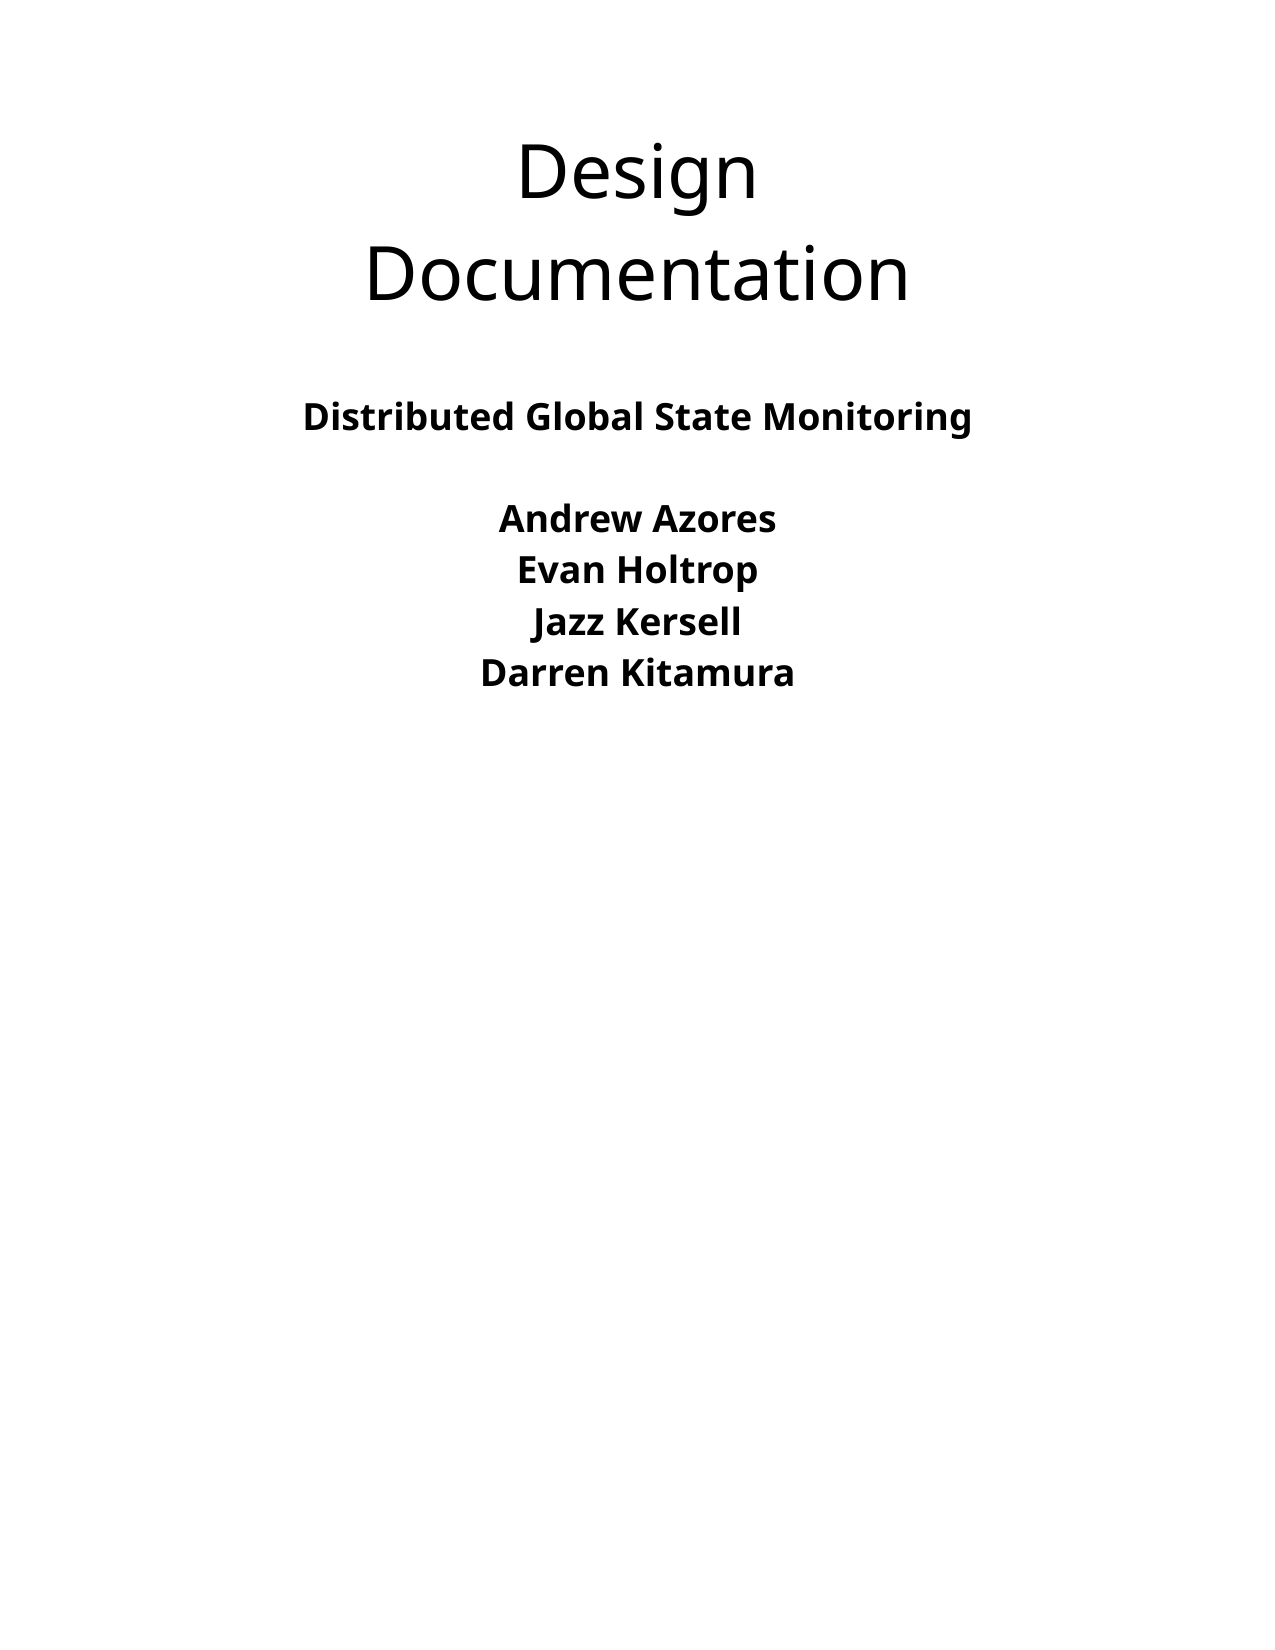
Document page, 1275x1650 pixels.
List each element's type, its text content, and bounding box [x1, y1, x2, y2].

text Design [118, 118, 1157, 220]
text Jazz Kersell [118, 595, 1157, 646]
text Documentation [118, 220, 1157, 322]
text Andrew Azores [118, 493, 1157, 544]
text Darren Kitamura [118, 646, 1157, 697]
text Distributed Global State Monitoring [118, 391, 1157, 442]
text Evan Holtrop [118, 544, 1157, 595]
